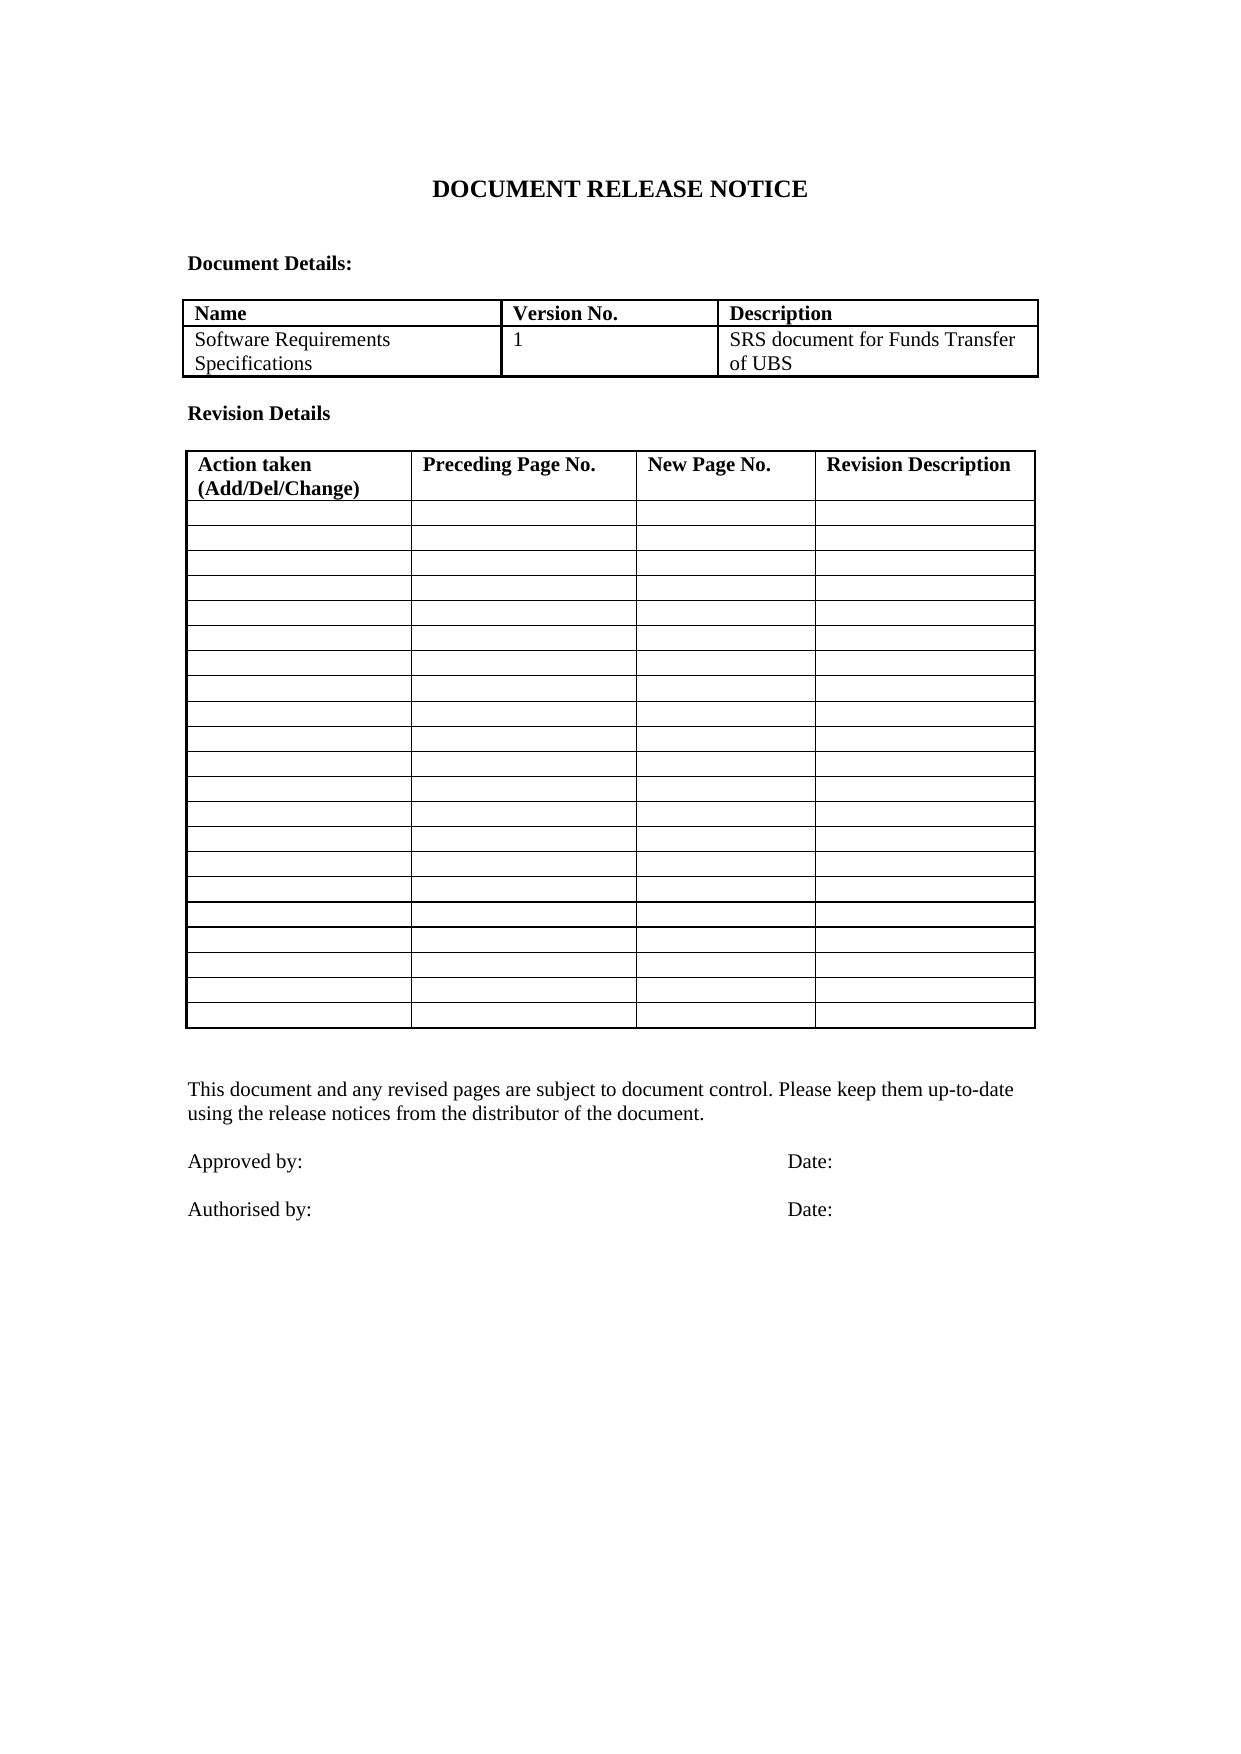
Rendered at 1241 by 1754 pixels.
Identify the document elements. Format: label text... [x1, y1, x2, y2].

table_cell SRS document for Funds Transfer of UBS [719, 327, 1037, 375]
table_cell [816, 852, 1034, 876]
table_cell [816, 727, 1034, 751]
table_cell [637, 702, 815, 726]
table_cell [412, 501, 636, 525]
table_cell [816, 827, 1034, 851]
table_cell [637, 501, 815, 525]
table_cell [412, 576, 636, 600]
table_header Version No. [503, 301, 717, 325]
table_cell [816, 501, 1034, 525]
table_cell [816, 526, 1034, 550]
table_cell [637, 551, 815, 575]
table_cell [637, 676, 815, 701]
table_cell [188, 903, 411, 926]
table_cell [637, 928, 815, 952]
table_cell [412, 601, 636, 625]
table_cell [412, 1003, 636, 1027]
table_cell [188, 752, 411, 776]
text This document and any revised pages are subject to document control. Please keep them up-to-date using the release notices from the distributor of the document. [187, 1077, 1053, 1125]
table_cell [637, 827, 815, 851]
table_cell [188, 702, 411, 726]
table_cell [188, 953, 411, 977]
table_cell [412, 928, 636, 952]
table_header Description [719, 301, 1037, 325]
table_cell [637, 526, 815, 550]
table_cell [188, 576, 411, 600]
table_cell [816, 752, 1034, 776]
table_cell [188, 978, 411, 1002]
table_cell [637, 978, 815, 1002]
table_cell [816, 928, 1034, 952]
table_cell [188, 928, 411, 952]
table_cell [637, 903, 815, 926]
text Approved by: Date: [187, 1149, 1053, 1173]
table_cell [188, 727, 411, 751]
table_cell [412, 877, 636, 901]
table_cell [637, 1003, 815, 1027]
table_cell [412, 676, 636, 701]
text Authorised by: Date: [187, 1197, 1053, 1221]
table_cell [637, 576, 815, 600]
table_cell [816, 1003, 1034, 1027]
table_header New Page No. [637, 452, 815, 500]
table_cell [188, 601, 411, 625]
table_header Revision Description [816, 452, 1034, 500]
table_cell [412, 777, 636, 801]
table_cell 1 [503, 327, 717, 375]
table_cell [637, 727, 815, 751]
table_cell [412, 827, 636, 851]
table_cell [816, 601, 1034, 625]
table_cell [637, 852, 815, 876]
table_cell Software Requirements Specifications [184, 327, 500, 375]
text Document Details: [187, 251, 1053, 275]
table_cell [637, 953, 815, 977]
table_cell [188, 501, 411, 525]
table_cell [412, 626, 636, 650]
table_cell [637, 752, 815, 776]
table_cell [637, 777, 815, 801]
table_cell [816, 903, 1034, 926]
table_cell [412, 526, 636, 550]
table_cell [816, 551, 1034, 575]
table_cell [188, 626, 411, 650]
table_cell [188, 777, 411, 801]
table_cell [637, 601, 815, 625]
table_cell [412, 978, 636, 1002]
table_cell [188, 827, 411, 851]
table_cell [412, 727, 636, 751]
table_cell [188, 526, 411, 550]
table_cell [816, 953, 1034, 977]
table_cell [816, 626, 1034, 650]
table_cell [188, 1003, 411, 1027]
table_cell [816, 802, 1034, 826]
table_cell [188, 551, 411, 575]
table_cell [816, 651, 1034, 675]
table_cell [412, 551, 636, 575]
table_cell [412, 852, 636, 876]
table_cell [188, 676, 411, 701]
table_cell [816, 576, 1034, 600]
table_cell [637, 651, 815, 675]
table_cell [412, 752, 636, 776]
text Revision Details [187, 401, 1053, 425]
table_cell [412, 802, 636, 826]
title DOCUMENT RELEASE NOTICE [187, 174, 1053, 203]
table_cell [412, 903, 636, 926]
table_cell [188, 877, 411, 901]
table_cell [637, 877, 815, 901]
table_cell [412, 651, 636, 675]
table_cell [816, 777, 1034, 801]
table_cell [188, 802, 411, 826]
table_cell [188, 651, 411, 675]
table_cell [412, 702, 636, 726]
table_cell [188, 852, 411, 876]
table_header Name [184, 301, 500, 325]
table_cell [816, 676, 1034, 701]
table_cell [637, 802, 815, 826]
table_cell [816, 702, 1034, 726]
table_cell [412, 953, 636, 977]
table_cell [816, 877, 1034, 901]
table_cell [816, 978, 1034, 1002]
table_header Action taken (Add/Del/Change) [188, 452, 411, 500]
table_header Preceding Page No. [412, 452, 636, 500]
table_cell [637, 626, 815, 650]
